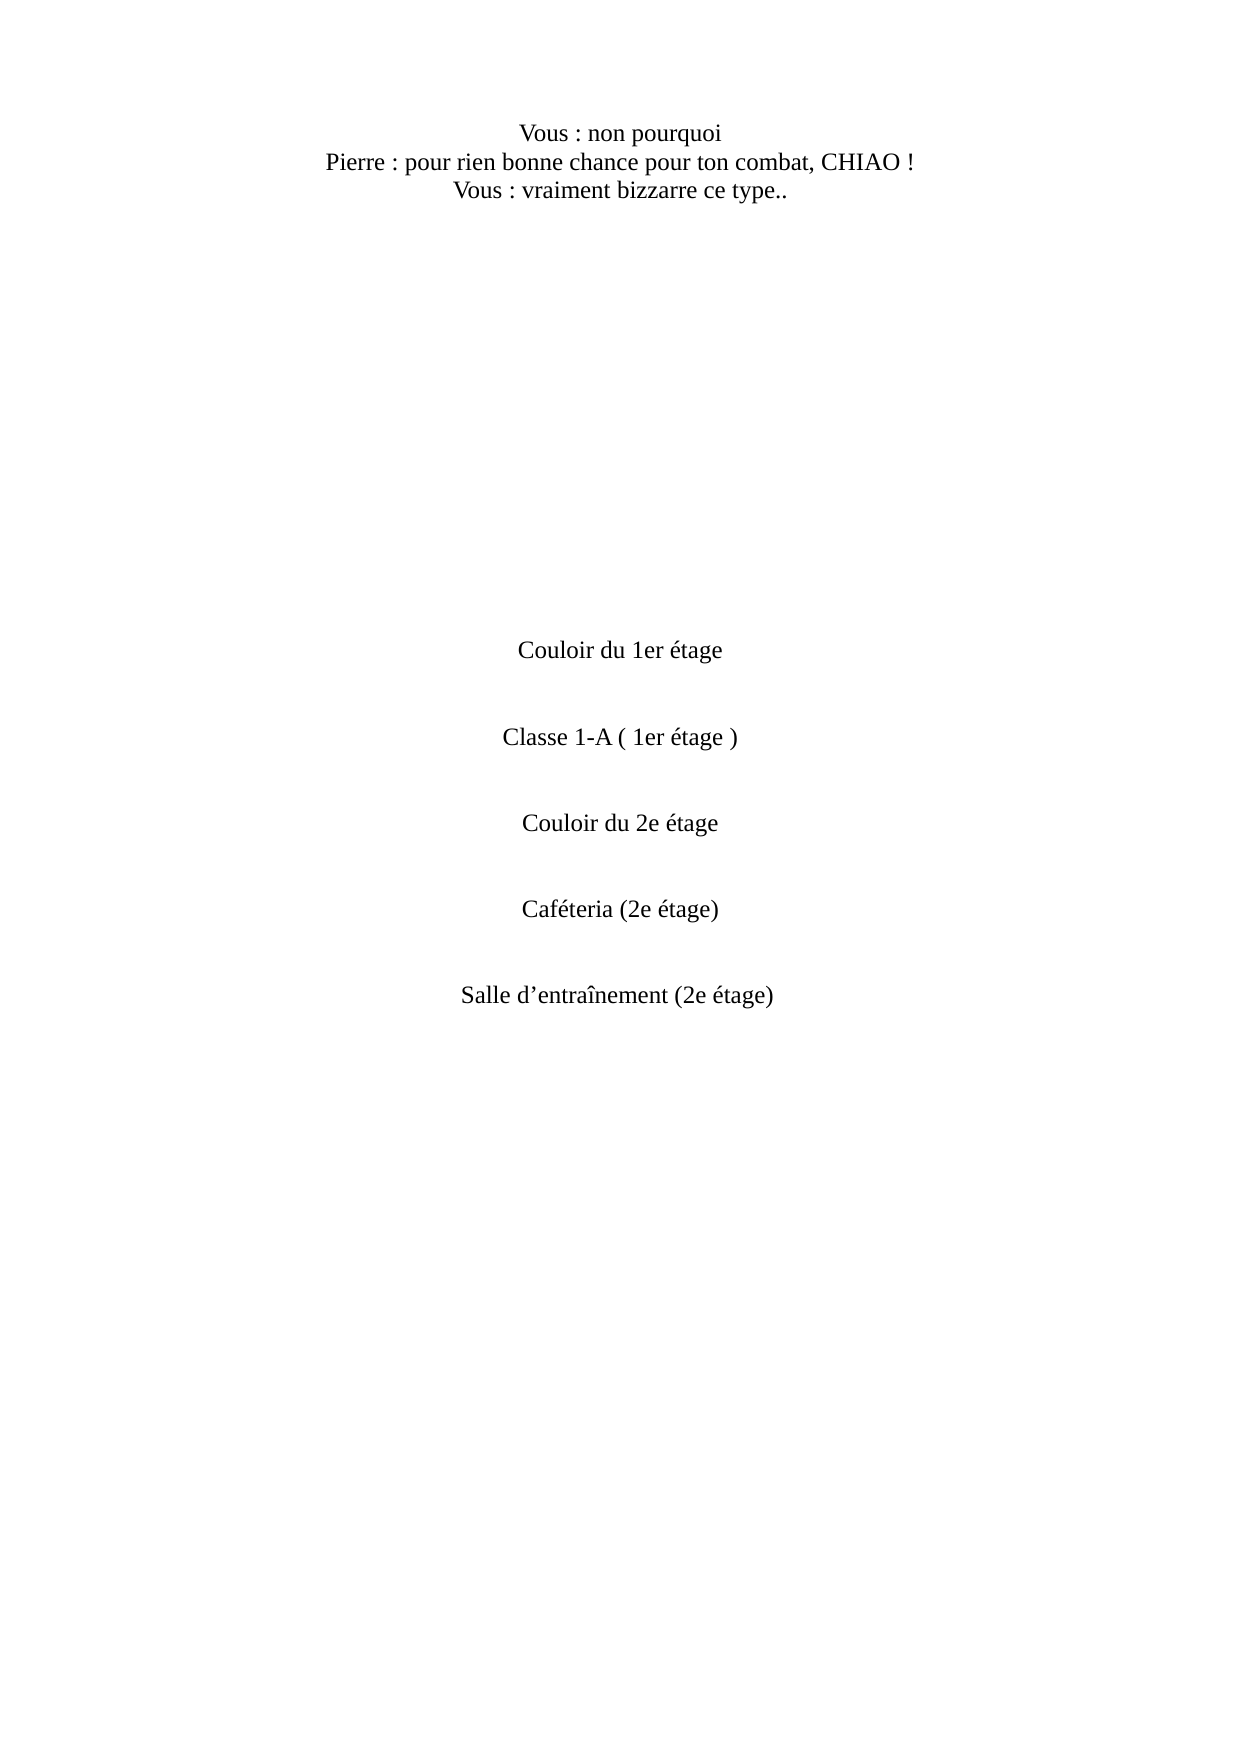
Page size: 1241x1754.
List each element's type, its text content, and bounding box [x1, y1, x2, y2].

text Vous : non pourquoi [118, 118, 1122, 147]
text Salle d’entraînement (2e étage) [118, 981, 1122, 1009]
text Vous : vraiment bizzarre ce type.. [118, 176, 1122, 204]
text Classe 1-A ( 1er étage ) [118, 722, 1122, 751]
text Couloir du 2e étage [118, 808, 1122, 837]
text Caféteria (2e étage) [118, 894, 1122, 923]
text Pierre : pour rien bonne chance pour ton combat, CHIAO ! [118, 147, 1122, 176]
text Couloir du 1er étage [118, 636, 1122, 664]
